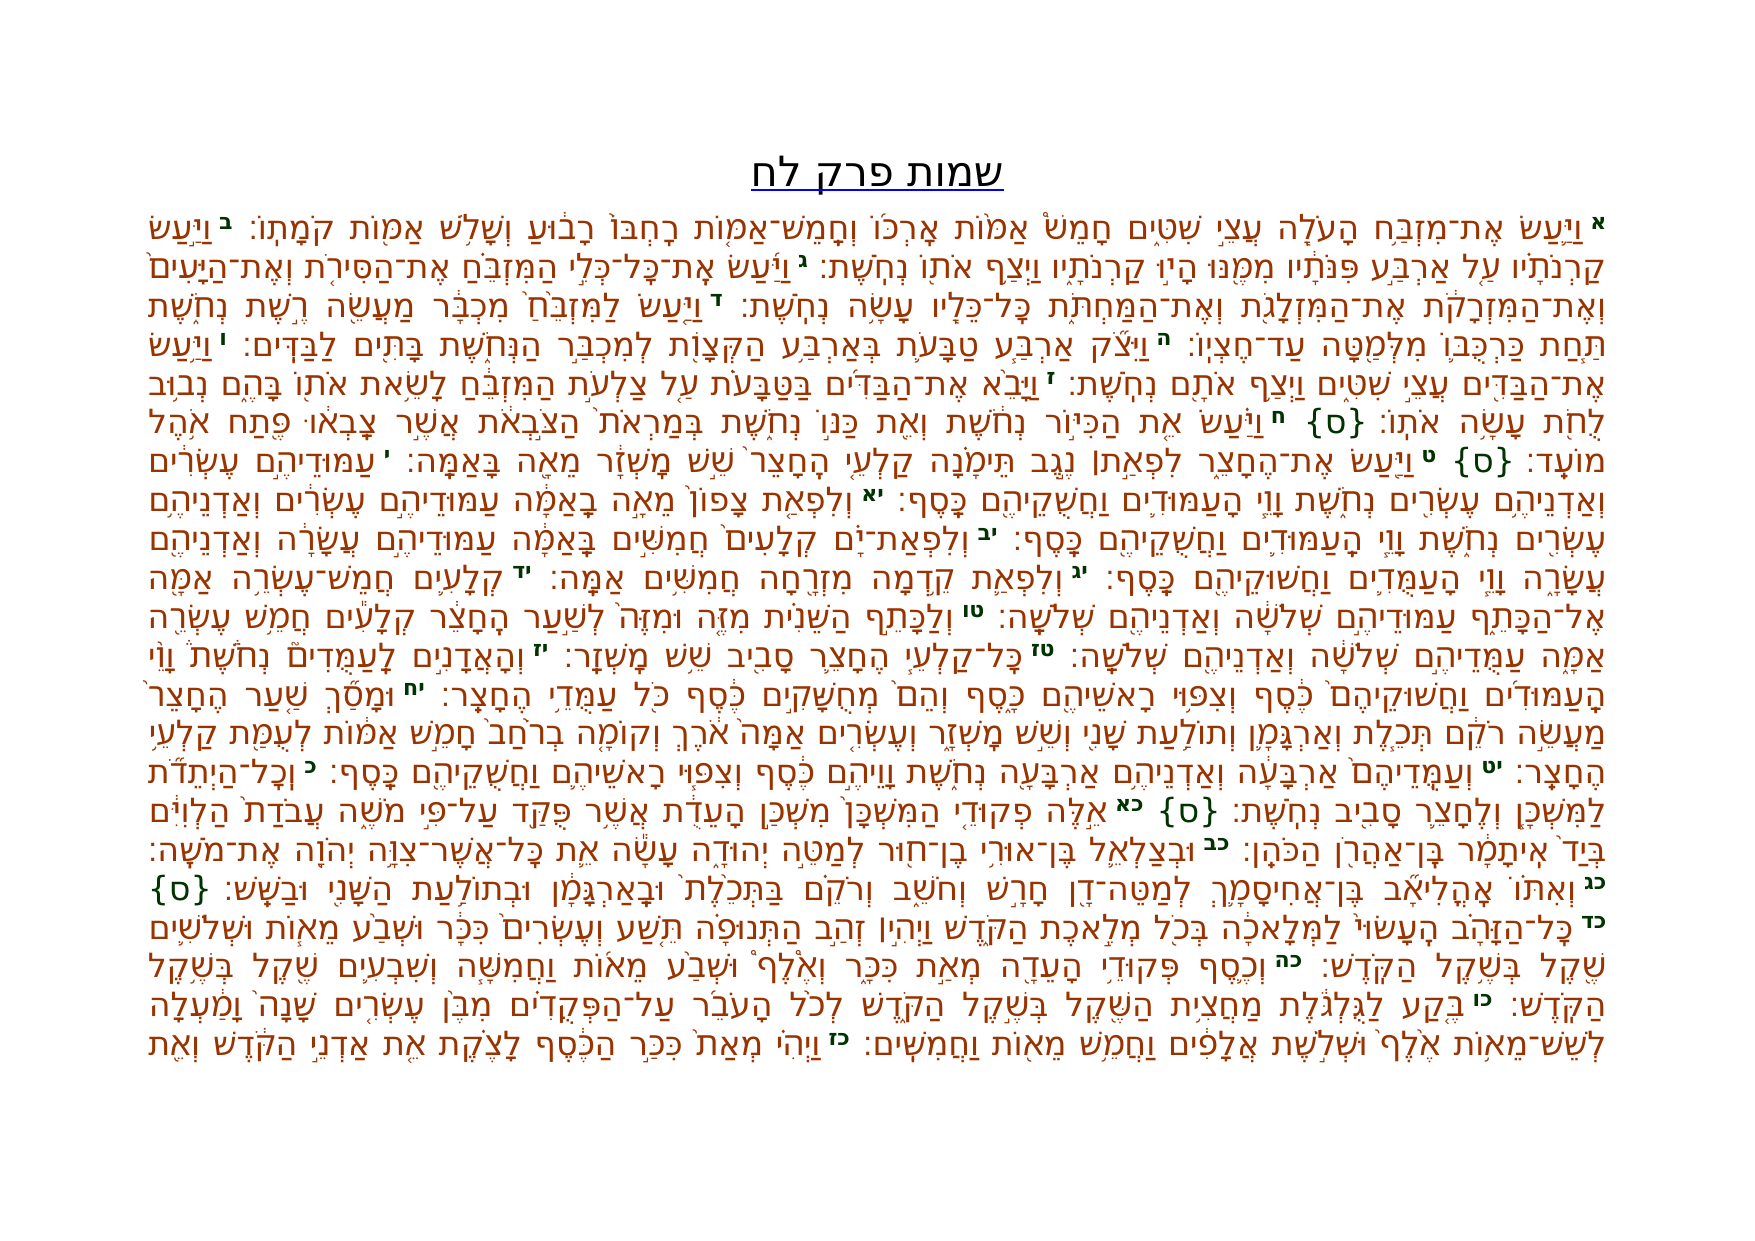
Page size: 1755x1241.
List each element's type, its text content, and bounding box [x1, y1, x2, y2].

text א וַיַּ֛עַשׂ אֶת־מִזְבַּ֥ח הָעֹלָ֖ה עֲצֵ֣י שִׁטִּ֑ים חָמֵשׁ֩ אַמּ֨וֹת אׇרְכּ֜וֹ וְחָֽמֵשׁ־אַמּ֤וֹת רׇחְבּוֹ֙ רָב֔וּעַ וְשָׁלֹ֥שׁ אַמּ֖וֹת קֹמָתֽוֹ׃ ב וַיַּ֣עַשׂ קַרְנֹתָ֗יו עַ֚ל אַרְבַּ֣ע פִּנֹּתָ֔יו מִמֶּ֖נּוּ הָי֣וּ קַרְנֹתָ֑יו וַיְצַ֥ף אֹת֖וֹ נְחֹֽשֶׁת׃ ג וַיַּ֜עַשׂ אֶֽת־כׇּל־כְּלֵ֣י הַמִּזְבֵּ֗חַ אֶת־הַסִּירֹ֤ת וְאֶת־הַיָּעִים֙ וְאֶת־הַמִּזְרָקֹ֔ת אֶת־הַמִּזְלָגֹ֖ת וְאֶת־הַמַּחְתֹּ֑ת כׇּל־כֵּלָ֖יו עָשָׂ֥ה נְחֹֽשֶׁת׃ ד וַיַּ֤עַשׂ לַמִּזְבֵּ֙חַ֙ מִכְבָּ֔ר מַעֲשֵׂ֖ה רֶ֣שֶׁת נְחֹ֑שֶׁת תַּ֧חַת כַּרְכֻּבּ֛וֹ מִלְּמַ֖טָּה עַד־חֶצְיֽוֹ׃ ה וַיִּצֹ֞ק אַרְבַּ֧ע טַבָּעֹ֛ת בְּאַרְבַּ֥ע הַקְּצָוֺ֖ת לְמִכְבַּ֣ר הַנְּחֹ֑שֶׁת בָּתִּ֖ים לַבַּדִּֽים׃ ו וַיַּ֥עַשׂ אֶת־הַבַּדִּ֖ים עֲצֵ֣י שִׁטִּ֑ים וַיְצַ֥ף אֹתָ֖ם נְחֹֽשֶׁת׃ ז וַיָּבֵ֨א אֶת־הַבַּדִּ֜ים בַּטַּבָּעֹ֗ת עַ֚ל צַלְעֹ֣ת הַמִּזְבֵּ֔חַ לָשֵׂ֥את אֹת֖וֹ בָּהֶ֑ם נְב֥וּב לֻחֹ֖ת עָשָׂ֥ה אֹתֽוֹ׃ {ס} ח וַיַּ֗עַשׂ אֵ֚ת הַכִּיּ֣וֹר נְחֹ֔שֶׁת וְאֵ֖ת כַּנּ֣וֹ נְחֹ֑שֶׁת בְּמַרְאֹת֙ הַצֹּ֣בְאֹ֔ת אֲשֶׁ֣ר צָֽבְא֔וּ פֶּ֖תַח אֹ֥הֶל מוֹעֵֽד׃ {ס} ט וַיַּ֖עַשׂ אֶת־הֶחָצֵ֑ר לִפְאַ֣ת׀ נֶ֣גֶב תֵּימָ֗נָה קַלְעֵ֤י הֶֽחָצֵר֙ שֵׁ֣שׁ מׇשְׁזָ֔ר מֵאָ֖ה בָּאַמָּֽה׃ י עַמּוּדֵיהֶ֣ם עֶשְׂרִ֔ים וְאַדְנֵיהֶ֥ם עֶשְׂרִ֖ים נְחֹ֑שֶׁת וָוֵ֧י הָעַמּוּדִ֛ים וַחֲשֻׁקֵיהֶ֖ם כָּֽסֶף׃ יא וְלִפְאַ֤ת צָפוֹן֙ מֵאָ֣ה בָֽאַמָּ֔ה עַמּוּדֵיהֶ֣ם עֶשְׂרִ֔ים וְאַדְנֵיהֶ֥ם עֶשְׂרִ֖ים נְחֹ֑שֶׁת וָוֵ֧י הָֽעַמּוּדִ֛ים וַחֲשֻׁקֵיהֶ֖ם כָּֽסֶף׃ יב וְלִפְאַת־יָ֗ם קְלָעִים֙ חֲמִשִּׁ֣ים בָּֽאַמָּ֔ה עַמּוּדֵיהֶ֣ם עֲשָׂרָ֔ה וְאַדְנֵיהֶ֖ם עֲשָׂרָ֑ה וָוֵ֧י הָעַמֻּדִ֛ים וַחֲשׁוּקֵיהֶ֖ם כָּֽסֶף׃ יג וְלִפְאַ֛ת קֵ֥דְמָה מִזְרָ֖חָה חֲמִשִּׁ֥ים אַמָּֽה׃ יד קְלָעִ֛ים חֲמֵשׁ־עֶשְׂרֵ֥ה אַמָּ֖ה אֶל־הַכָּתֵ֑ף עַמּוּדֵיהֶ֣ם שְׁלֹשָׁ֔ה וְאַדְנֵיהֶ֖ם שְׁלֹשָֽׁה׃ טו וְלַכָּתֵ֣ף הַשֵּׁנִ֗ית מִזֶּ֤ה וּמִזֶּה֙ לְשַׁ֣עַר הֶֽחָצֵ֔ר קְלָעִ֕ים חֲמֵ֥שׁ עֶשְׂרֵ֖ה אַמָּ֑ה עַמֻּדֵיהֶ֣ם שְׁלֹשָׁ֔ה וְאַדְנֵיהֶ֖ם שְׁלֹשָֽׁה׃ טז כׇּל־קַלְעֵ֧י הֶחָצֵ֛ר סָבִ֖יב שֵׁ֥שׁ מׇשְׁזָֽר׃ יז וְהָאֲדָנִ֣ים לָֽעַמֻּדִים֮ נְחֹ֒שֶׁת֒ וָוֵ֨י הָֽעַמּוּדִ֜ים וַחֲשׁוּקֵיהֶם֙ כֶּ֔סֶף וְצִפּ֥וּי רָאשֵׁיהֶ֖ם כָּ֑סֶף וְהֵם֙ מְחֻשָּׁקִ֣ים כֶּ֔סֶף כֹּ֖ל עַמֻּדֵ֥י הֶחָצֵֽר׃ יח וּמָסַ֞ךְ שַׁ֤עַר הֶחָצֵר֙ מַעֲשֵׂ֣ה רֹקֵ֔ם תְּכֵ֧לֶת וְאַרְגָּמָ֛ן וְתוֹלַ֥עַת שָׁנִ֖י וְשֵׁ֣שׁ מׇשְׁזָ֑ר וְעֶשְׂרִ֤ים אַמָּה֙ אֹ֔רֶךְ וְקוֹמָ֤ה בְרֹ֙חַב֙ חָמֵ֣שׁ אַמּ֔וֹת לְעֻמַּ֖ת קַלְעֵ֥י הֶחָצֵֽר׃ יט וְעַמֻּֽדֵיהֶם֙ אַרְבָּעָ֔ה וְאַדְנֵיהֶ֥ם אַרְבָּעָ֖ה נְחֹ֑שֶׁת וָוֵיהֶ֣ם כֶּ֔סֶף וְצִפּ֧וּי רָאשֵׁיהֶ֛ם וַחֲשֻׁקֵיהֶ֖ם כָּֽסֶף׃ כ וְֽכׇל־הַיְתֵדֹ֞ת לַמִּשְׁכָּ֧ן וְלֶחָצֵ֛ר סָבִ֖יב נְחֹֽשֶׁת׃ {ס} כא אֵ֣לֶּה פְקוּדֵ֤י הַמִּשְׁכָּן֙ מִשְׁכַּ֣ן הָעֵדֻ֔ת אֲשֶׁ֥ר פֻּקַּ֖ד עַל־פִּ֣י מֹשֶׁ֑ה עֲבֹדַת֙ הַלְוִיִּ֔ם בְּיַד֙ אִֽיתָמָ֔ר בֶּֽן־אַהֲרֹ֖ן הַכֹּהֵֽן׃ כב וּבְצַלְאֵ֛ל בֶּן־אוּרִ֥י בֶן־ח֖וּר לְמַטֵּ֣ה יְהוּדָ֑ה עָשָׂ֕ה אֵ֛ת כׇּל־אֲשֶׁר־צִוָּ֥ה יְהֹוָ֖ה אֶת־מֹשֶֽׁה׃ כג וְאִתּ֗וֹ אׇהֳלִיאָ֞ב בֶּן־אֲחִיסָמָ֛ךְ לְמַטֵּה־דָ֖ן חָרָ֣שׁ וְחֹשֵׁ֑ב וְרֹקֵ֗ם בַּתְּכֵ֙לֶת֙ וּבָֽאַרְגָּמָ֔ן וּבְתוֹלַ֥עַת הַשָּׁנִ֖י וּבַשֵּֽׁשׁ׃ {ס} כד כׇּל־הַזָּהָ֗ב הֶֽעָשׂוּי֙ לַמְּלָאכָ֔ה בְּכֹ֖ל מְלֶ֣אכֶת הַקֹּ֑דֶשׁ וַיְהִ֣י׀ זְהַ֣ב הַתְּנוּפָ֗ה תֵּ֤שַׁע וְעֶשְׂרִים֙ כִּכָּ֔ר וּשְׁבַ֨ע מֵא֧וֹת וּשְׁלֹשִׁ֛ים שֶׁ֖קֶל בְּשֶׁ֥קֶל הַקֹּֽדֶשׁ׃ כה וְכֶ֛סֶף פְּקוּדֵ֥י הָעֵדָ֖ה מְאַ֣ת כִּכָּ֑ר וְאֶ֩לֶף֩ וּשְׁבַ֨ע מֵא֜וֹת וַחֲמִשָּׁ֧ה וְשִׁבְעִ֛ים שֶׁ֖קֶל בְּשֶׁ֥קֶל הַקֹּֽדֶשׁ׃ כו בֶּ֚קַע לַגֻּלְגֹּ֔לֶת מַחֲצִ֥ית הַשֶּׁ֖קֶל בְּשֶׁ֣קֶל הַקֹּ֑דֶשׁ לְכֹ֨ל הָעֹבֵ֜ר עַל־הַפְּקֻדִ֗ים מִבֶּ֨ן עֶשְׂרִ֤ים שָׁנָה֙ וָמַ֔עְלָה לְשֵׁשׁ־מֵא֥וֹת אֶ֙לֶף֙ וּשְׁלֹ֣שֶׁת אֲלָפִ֔ים וַחֲמֵ֥שׁ מֵא֖וֹת וַחֲמִשִּֽׁים׃ כז וַיְהִ֗י מְאַת֙ כִּכַּ֣ר הַכֶּ֔סֶף לָצֶ֗קֶת אֵ֚ת אַדְנֵ֣י הַקֹּ֔דֶשׁ וְאֵ֖ת [148, 209, 1606, 1063]
text שמות פרק לח [148, 148, 1606, 196]
